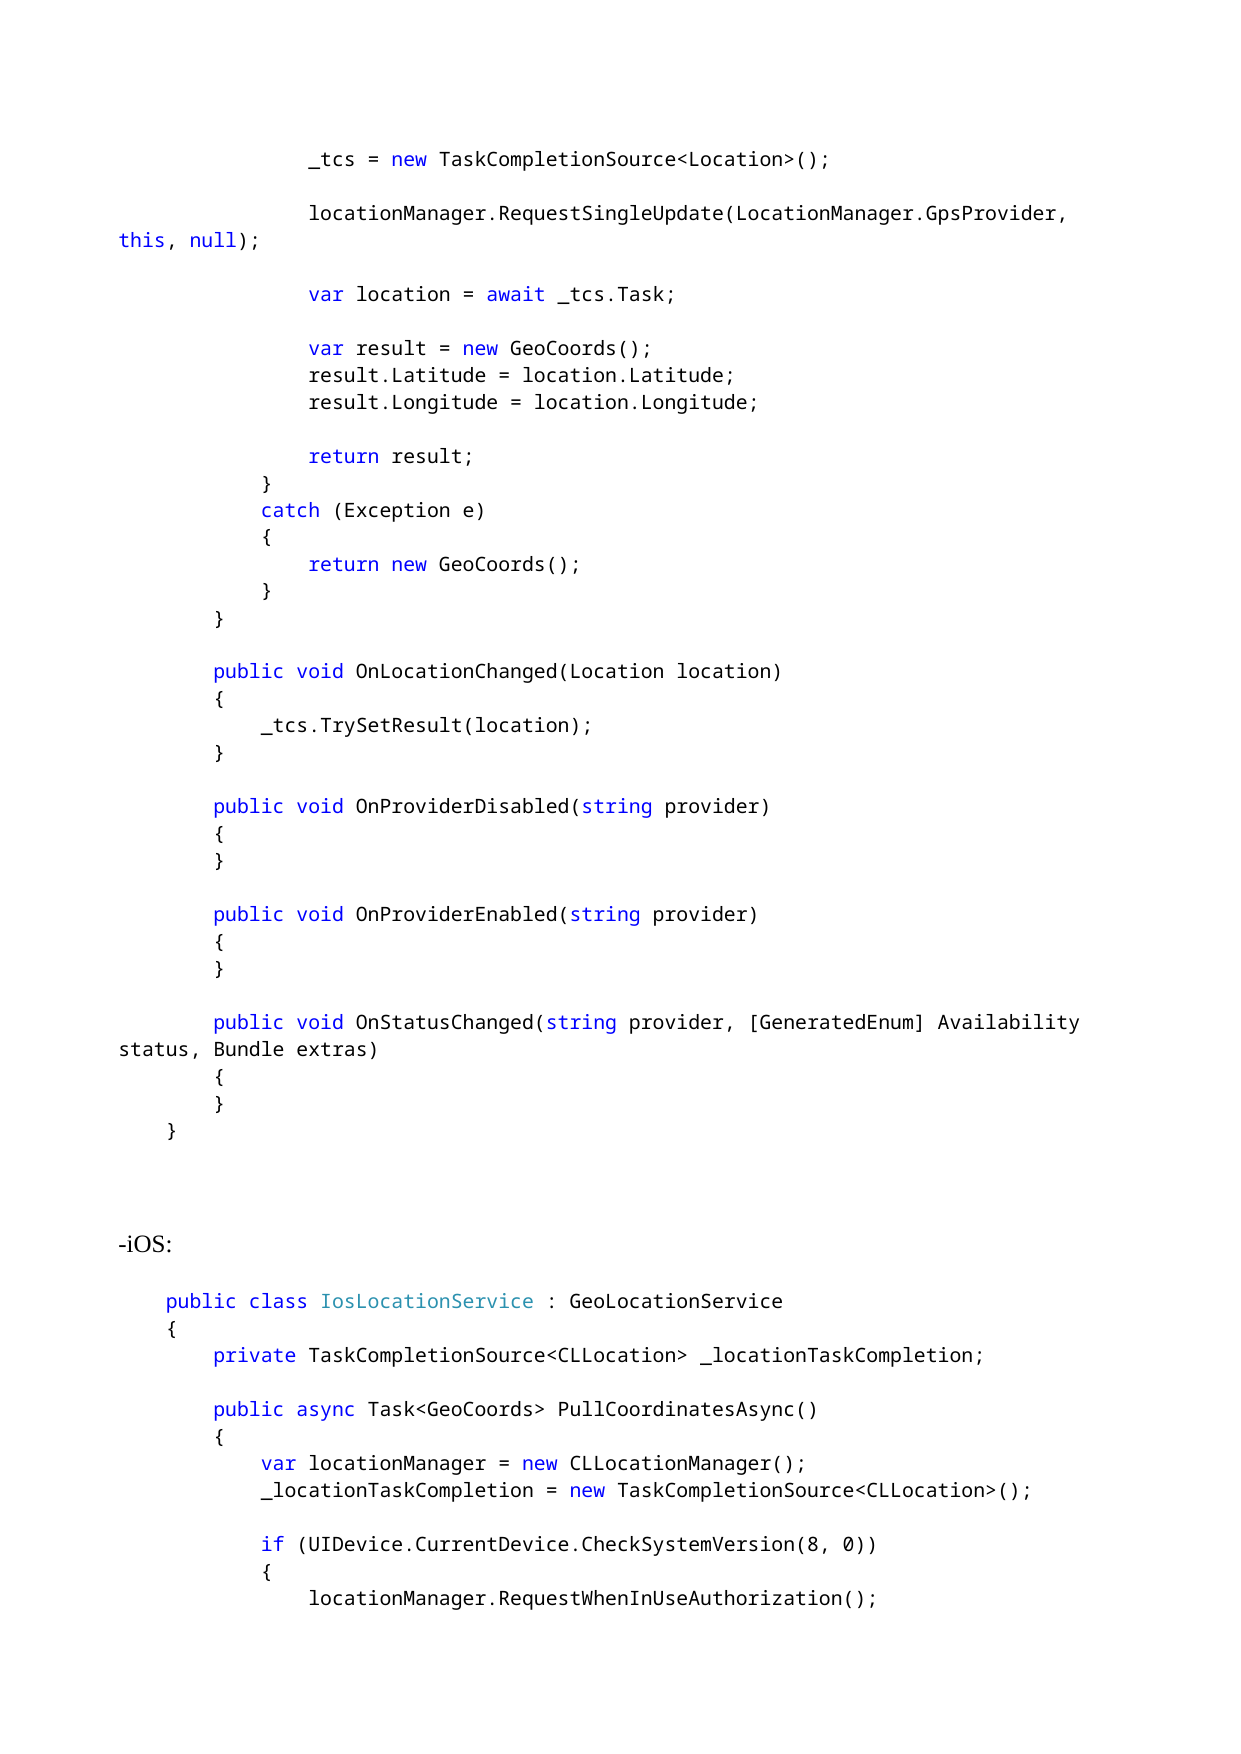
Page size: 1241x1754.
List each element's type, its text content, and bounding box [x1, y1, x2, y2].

text catch (Exception e) [118, 496, 1122, 523]
text locationManager.RequestWhenInUseAuthorization(); [118, 1584, 1122, 1611]
text } [118, 604, 1122, 631]
text public async Task<GeoCoords> PullCoordinatesAsync() [118, 1395, 1122, 1422]
text } [118, 1089, 1122, 1116]
text result.Longitude = location.Longitude; [118, 388, 1122, 415]
text _locationTaskCompletion = new TaskCompletionSource<CLLocation>(); [118, 1476, 1122, 1503]
text -iOS: [118, 1229, 1122, 1258]
text { [118, 1062, 1122, 1089]
text private TaskCompletionSource<CLLocation> _locationTaskCompletion; [118, 1341, 1122, 1368]
text { [118, 1422, 1122, 1449]
text } [118, 847, 1122, 873]
text } [118, 739, 1122, 766]
text result.Latitude = location.Latitude; [118, 361, 1122, 388]
text public void OnLocationChanged(Location location) [118, 658, 1122, 685]
text if (UIDevice.CurrentDevice.CheckSystemVersion(8, 0)) [118, 1530, 1122, 1557]
text return result; [118, 442, 1122, 469]
text { [118, 927, 1122, 954]
text } [118, 469, 1122, 496]
text { [118, 819, 1122, 847]
text var location = await _tcs.Task; [118, 280, 1122, 307]
text public void OnProviderEnabled(string provider) [118, 901, 1122, 927]
text } [118, 954, 1122, 981]
text { [118, 685, 1122, 712]
text public class IosLocationService : GeoLocationService [118, 1287, 1122, 1314]
text return new GeoCoords(); [118, 550, 1122, 577]
text public void OnStatusChanged(string provider, [GeneratedEnum] Availability status, Bundle extras) [118, 1008, 1122, 1062]
text } [118, 577, 1122, 604]
text } [118, 1116, 1122, 1143]
text locationManager.RequestSingleUpdate(LocationManager.GpsProvider, this, null); [118, 199, 1122, 253]
text _tcs.TrySetResult(location); [118, 712, 1122, 739]
text public void OnProviderDisabled(string provider) [118, 793, 1122, 819]
text { [118, 1557, 1122, 1584]
text { [118, 1314, 1122, 1341]
text var locationManager = new CLLocationManager(); [118, 1449, 1122, 1476]
text _tcs = new TaskCompletionSource<Location>(); [118, 145, 1122, 172]
text var result = new GeoCoords(); [118, 334, 1122, 361]
text { [118, 523, 1122, 550]
